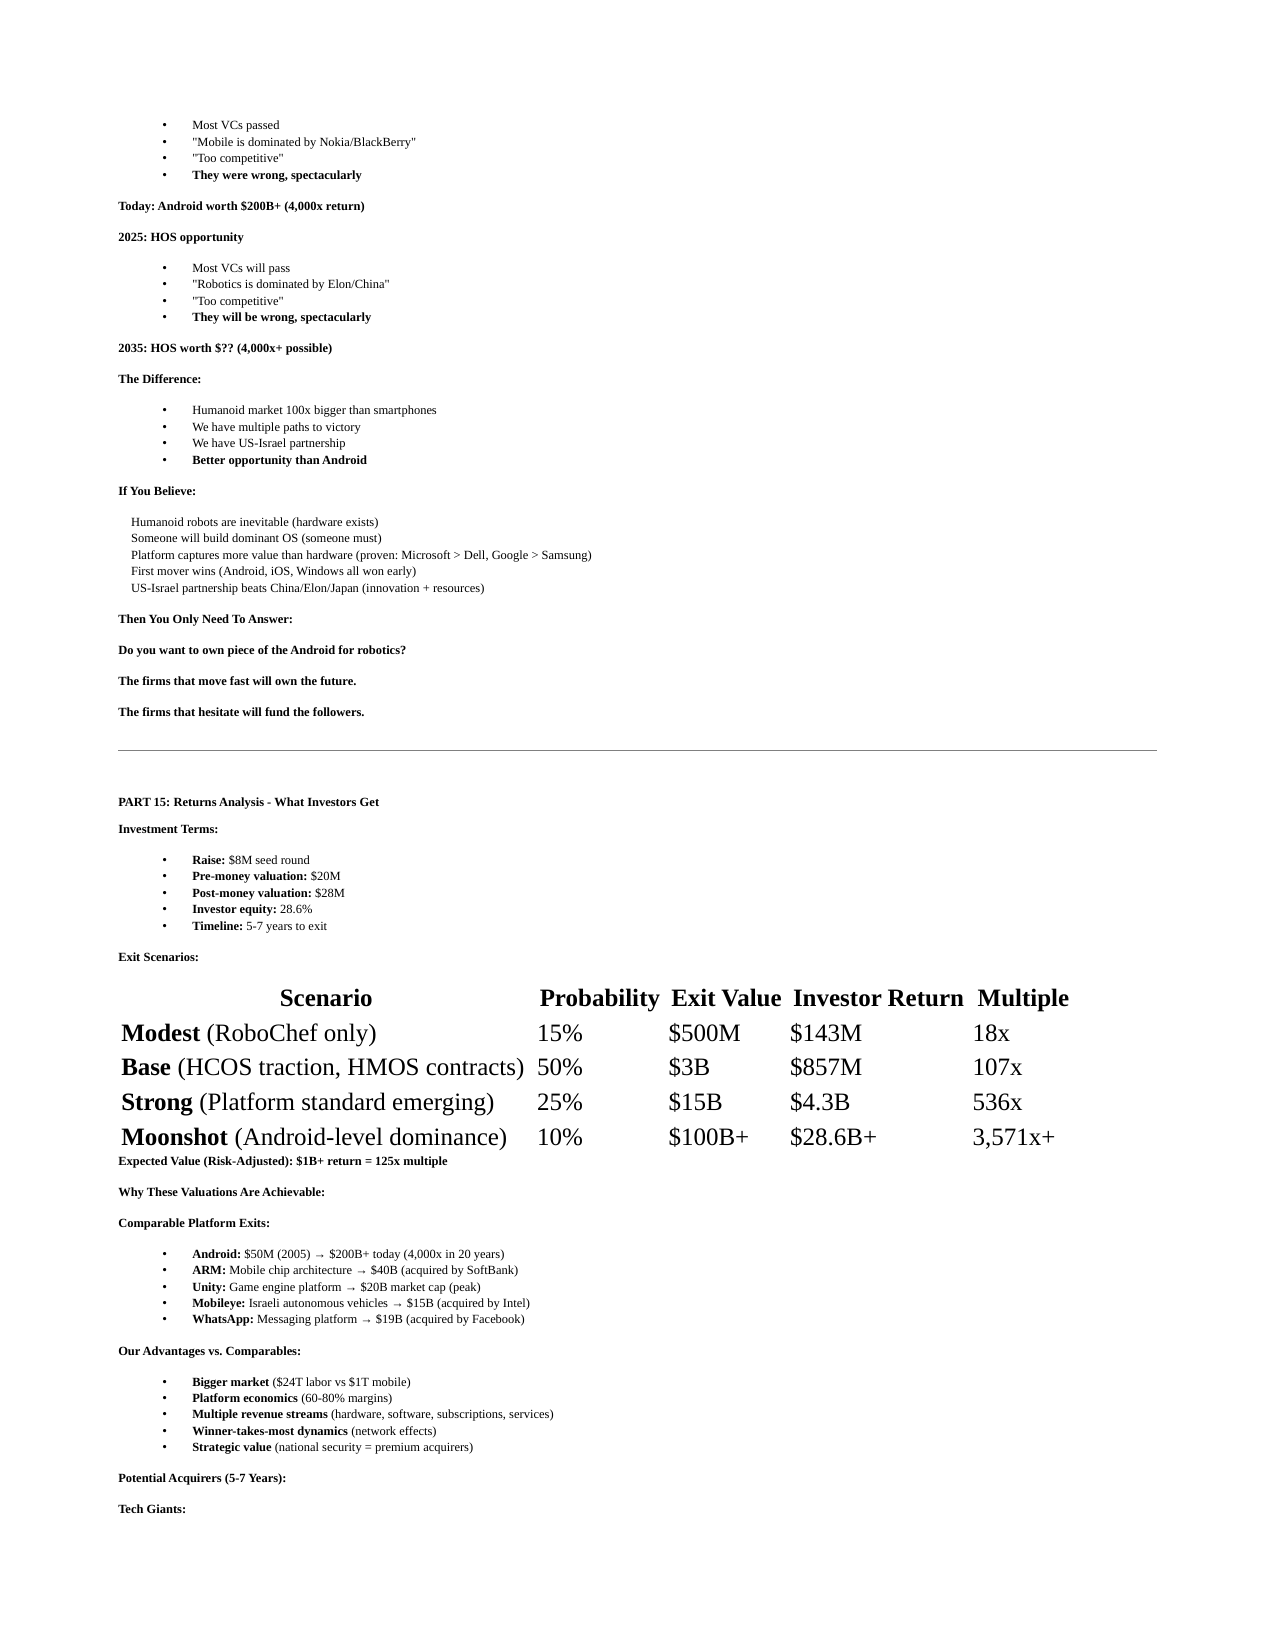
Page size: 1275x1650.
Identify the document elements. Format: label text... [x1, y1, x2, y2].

list WhatsApp: Messaging platform → $19B (acquired by Facebook) [162, 1312, 1157, 1327]
list Better opportunity than Android [162, 452, 1157, 467]
table_cell $4.3B [787, 1084, 969, 1119]
text If You Believe: [118, 483, 1157, 498]
list Most VCs will pass [162, 261, 1157, 275]
table_cell Strong (Platform standard emerging) [118, 1084, 534, 1119]
text Do you want to own piece of the Android for robotics? [118, 642, 1157, 657]
table_cell $28.6B+ [787, 1119, 969, 1153]
list "Too competitive" [162, 151, 1157, 165]
table_cell $143M [787, 1015, 969, 1049]
list Pre-money valuation: $20M [162, 869, 1157, 883]
table_cell 18x [970, 1015, 1077, 1049]
list ARM: Mobile chip architecture → $40B (acquired by SoftBank) [162, 1263, 1157, 1277]
table_cell 15% [534, 1015, 665, 1049]
table_header Probability [534, 980, 665, 1015]
table_cell 50% [534, 1050, 665, 1084]
text The firms that move fast will own the future. [118, 673, 1157, 688]
text Comparable Platform Exits: [118, 1215, 1157, 1230]
list They will be wrong, spectacularly [162, 310, 1157, 324]
list Android: $50M (2005) → $200B+ today (4,000x in 20 years) [162, 1246, 1157, 1261]
text Potential Acquirers (5-7 Years): [118, 1471, 1157, 1486]
text 2025: HOS opportunity [118, 229, 1157, 244]
subtitle PART 15: Returns Analysis - What Investors Get [118, 794, 1157, 809]
text Expected Value (Risk-Adjusted): $1B+ return = 125x multiple [118, 1153, 1157, 1168]
table_cell 25% [534, 1084, 665, 1119]
list Bigger market ($24T labor vs $1T mobile) [162, 1374, 1157, 1389]
list Post-money valuation: $28M [162, 885, 1157, 900]
table_header Investor Return [787, 980, 969, 1015]
text Our Advantages vs. Comparables: [118, 1343, 1157, 1358]
text Exit Scenarios: [118, 949, 1157, 964]
list Multiple revenue streams (hardware, software, subscriptions, services) [162, 1407, 1157, 1422]
list Most VCs passed [162, 118, 1157, 132]
list Raise: $8M seed round [162, 852, 1157, 867]
list Winner-takes-most dynamics (network effects) [162, 1424, 1157, 1438]
list They were wrong, spectacularly [162, 167, 1157, 182]
list We have multiple paths to victory [162, 419, 1157, 434]
table_cell $3B [665, 1050, 787, 1084]
list Strategic value (national security = premium acquirers) [162, 1440, 1157, 1454]
table_cell Moonshot (Android-level dominance) [118, 1119, 534, 1153]
text Investment Terms: [118, 821, 1157, 836]
table_cell $100B+ [665, 1119, 787, 1153]
list Humanoid market 100x bigger than smartphones [162, 403, 1157, 417]
list Platform economics (60-80% margins) [162, 1391, 1157, 1405]
text The Difference: [118, 372, 1157, 386]
text 2035: HOS worth $?? (4,000x+ possible) [118, 341, 1157, 355]
table_cell $15B [665, 1084, 787, 1119]
table_cell 107x [970, 1050, 1077, 1084]
table_cell Modest (RoboChef only) [118, 1015, 534, 1049]
text Today: Android worth $200B+ (4,000x return) [118, 198, 1157, 213]
list We have US-Israel partnership [162, 436, 1157, 450]
table_header Scenario [118, 980, 534, 1015]
table_header Exit Value [665, 980, 787, 1015]
list Mobileye: Israeli autonomous vehicles → $15B (acquired by Intel) [162, 1296, 1157, 1310]
table_cell 10% [534, 1119, 665, 1153]
table_cell $500M [665, 1015, 787, 1049]
table_cell 3,571x+ [970, 1119, 1077, 1153]
text ✅ Humanoid robots are inevitable (hardware exists) ✅ Someone will build dominant OS (someone must) ✅ Platform captures more value than hardware (proven: Microsoft > Dell, Google > Samsung) ✅ First mover wins (Android, iOS, Windows all won early) ✅ US-Israel partnership beats China/Elon/Japan (innovation + resources) [118, 514, 1157, 595]
text Why These Valuations Are Achievable: [118, 1184, 1157, 1199]
list "Robotics is dominated by Elon/China" [162, 277, 1157, 291]
text Then You Only Need To Answer: [118, 611, 1157, 626]
text Tech Giants: [118, 1502, 1157, 1517]
table_cell 536x [970, 1084, 1077, 1119]
list "Too competitive" [162, 293, 1157, 308]
table_cell $857M [787, 1050, 969, 1084]
table_header Multiple [970, 980, 1077, 1015]
list "Mobile is dominated by Nokia/BlackBerry" [162, 134, 1157, 149]
list Unity: Game engine platform → $20B market cap (peak) [162, 1279, 1157, 1294]
list Investor equity: 28.6% [162, 902, 1157, 916]
table_cell Base (HCOS traction, HMOS contracts) [118, 1050, 534, 1084]
list Timeline: 5-7 years to exit [162, 918, 1157, 933]
text The firms that hesitate will fund the followers. [118, 704, 1157, 719]
